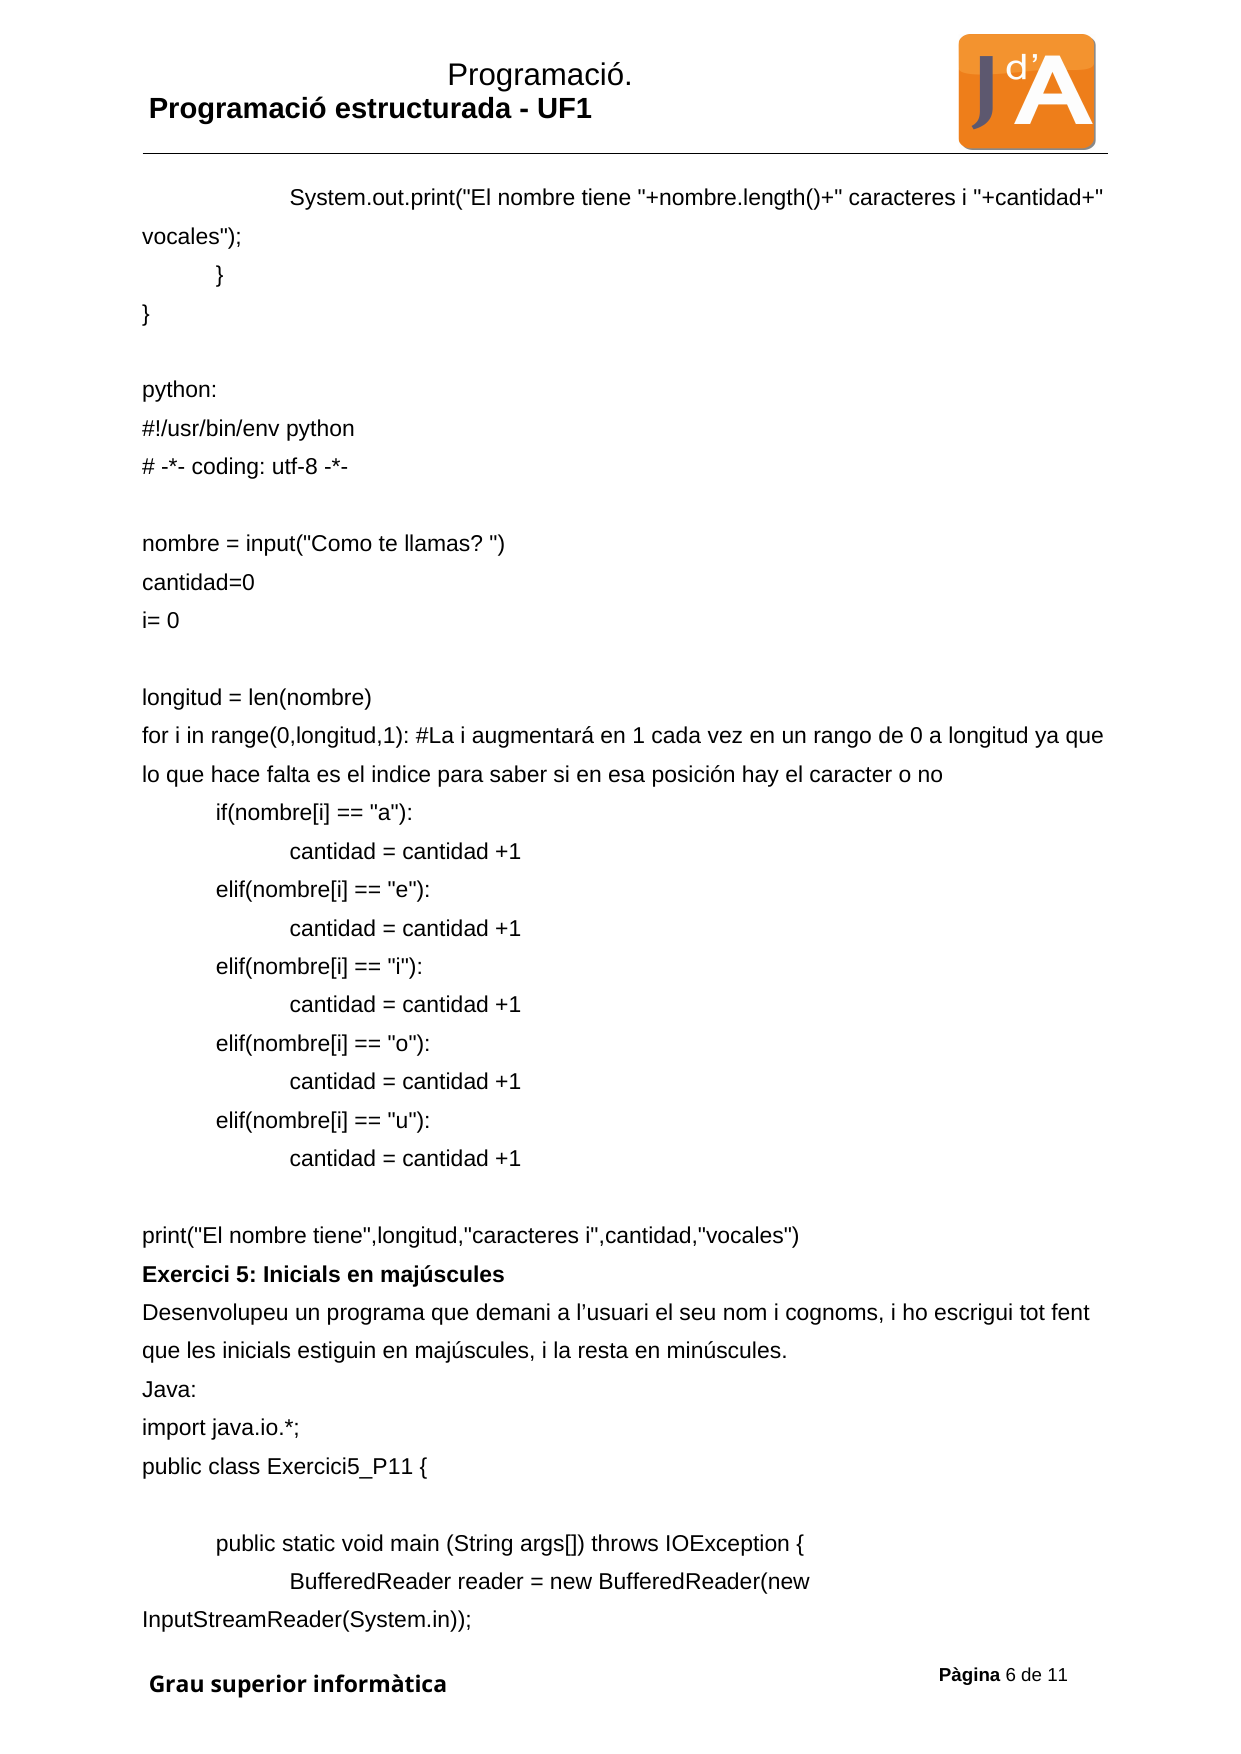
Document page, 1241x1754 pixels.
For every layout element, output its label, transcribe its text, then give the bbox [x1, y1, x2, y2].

text if(nombre[i] == "a"): [142, 800, 1107, 826]
text import java.io.*; [142, 1415, 1107, 1441]
text cantidad = cantidad +1 [142, 1069, 1107, 1095]
text cantidad = cantidad +1 [142, 1146, 1107, 1172]
text public class Exercici5_P11 { [142, 1453, 1107, 1479]
text } [142, 300, 1107, 326]
text #!/usr/bin/env python [142, 416, 1107, 441]
text } [142, 262, 1107, 287]
text # -*- coding: utf-8 -*- [142, 454, 1107, 480]
text Java: [142, 1377, 1107, 1402]
text print("El nombre tiene",longitud,"caracteres i",cantidad,"vocales") [142, 1223, 1107, 1248]
text cantidad = cantidad +1 [142, 992, 1107, 1018]
text Desenvolupeu un programa que demani a l’usuari el seu nom i cognoms, i ho escrigui tot fent que les inicials estiguin en majúscules, i la resta en minúscules. [142, 1300, 1107, 1364]
picture [958, 34, 1096, 150]
text nombre = input("Como te llamas? ") [142, 531, 1107, 557]
text BufferedReader reader = new BufferedReader(new InputStreamReader(System.in)); [142, 1569, 1107, 1633]
text cantidad = cantidad +1 [142, 838, 1107, 864]
text longitud = len(nombre) [142, 685, 1107, 710]
text cantidad = cantidad +1 [142, 915, 1107, 941]
text Exercici 5: Inicials en majúscules [142, 1261, 1107, 1287]
text public static void main (String args[]) throws IOException { [142, 1530, 1107, 1556]
text elif(nombre[i] == "o"): [142, 1031, 1107, 1056]
text i= 0 [142, 608, 1107, 633]
text cantidad=0 [142, 569, 1107, 595]
text for i in range(0,longitud,1): #La i augmentará en 1 cada vez en un rango de 0 a longitud ya que lo que hace falta es el indice para saber si en esa posición hay el caracter o no [142, 723, 1107, 787]
text elif(nombre[i] == "e"): [142, 877, 1107, 902]
text elif(nombre[i] == "u"): [142, 1107, 1107, 1133]
text python: [142, 377, 1107, 403]
text System.out.print("El nombre tiene "+nombre.length()+" caracteres i "+cantidad+" vocales"); [142, 185, 1107, 249]
text elif(nombre[i] == "i"): [142, 954, 1107, 979]
